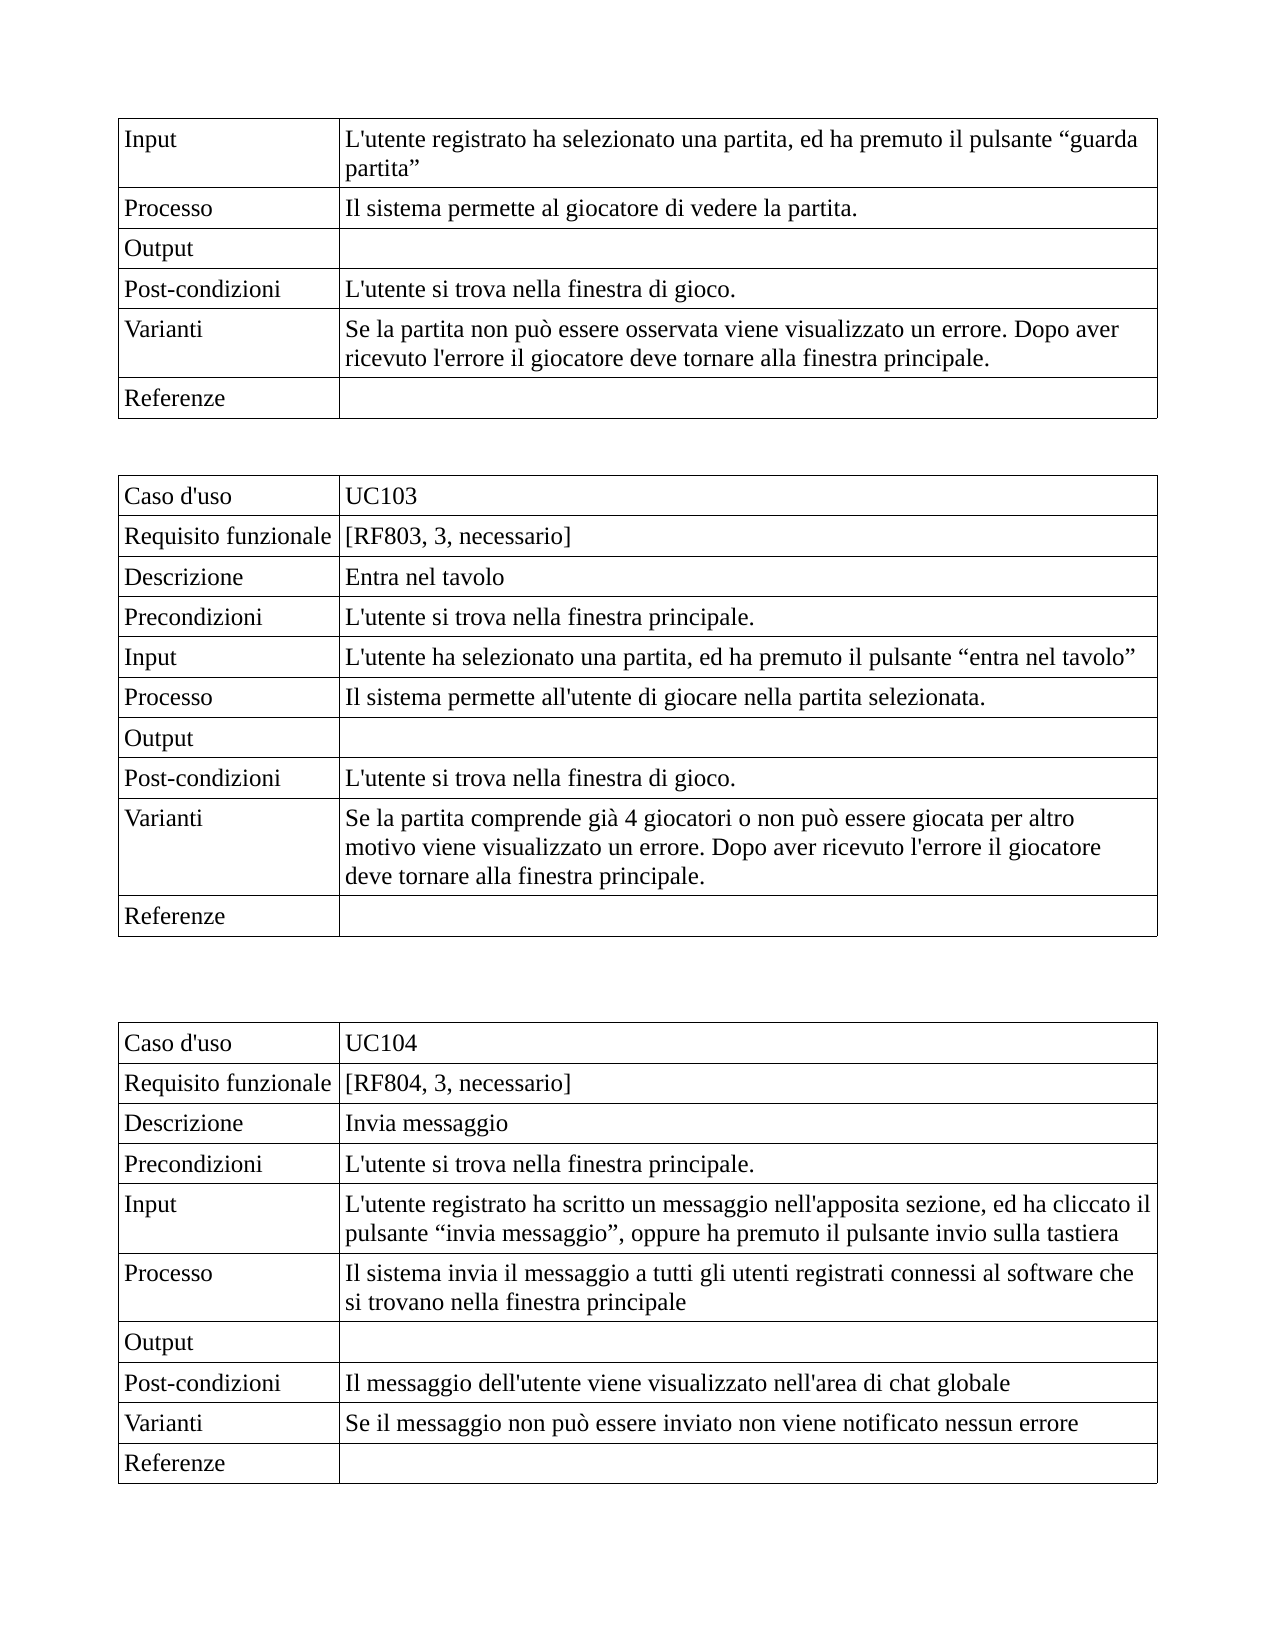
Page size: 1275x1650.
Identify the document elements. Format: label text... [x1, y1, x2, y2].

table_cell [340, 1322, 1157, 1362]
table_cell Referenze [119, 896, 339, 936]
table_cell Processo [119, 1254, 339, 1321]
table_cell Input [119, 1184, 339, 1252]
table_cell [340, 229, 1157, 268]
table_cell Input [119, 119, 339, 187]
table_cell L'utente registrato ha scritto un messaggio nell'apposita sezione, ed ha cliccato il pulsante “invia messaggio”, oppure ha premuto il pulsante invio sulla tastiera [340, 1184, 1157, 1252]
table_cell Referenze [119, 378, 339, 417]
table_cell Se la partita comprende già 4 giocatori o non può essere giocata per altro motivo viene visualizzato un errore. Dopo aver ricevuto l'errore il giocatore deve tornare alla finestra principale. [340, 799, 1157, 895]
table_cell Se la partita non può essere osservata viene visualizzato un errore. Dopo aver ricevuto l'errore il giocatore deve tornare alla finestra principale. [340, 309, 1157, 377]
table_cell Descrizione [119, 557, 339, 596]
table_header Caso d'uso [119, 476, 339, 515]
table_cell Il messaggio dell'utente viene visualizzato nell'area di chat globale [340, 1363, 1157, 1402]
table_cell [340, 896, 1157, 936]
table_cell Invia messaggio [340, 1104, 1157, 1143]
table_cell Requisito funzionale [119, 516, 339, 556]
table_header UC103 [340, 476, 1157, 515]
table_cell Il sistema permette al giocatore di vedere la partita. [340, 188, 1157, 227]
table_cell Varianti [119, 799, 339, 895]
table_cell Post-condizioni [119, 269, 339, 308]
table_cell [340, 718, 1157, 757]
table_cell [340, 378, 1157, 417]
table_cell Entra nel tavolo [340, 557, 1157, 596]
table_cell Precondizioni [119, 1144, 339, 1183]
table_cell Requisito funzionale [119, 1064, 339, 1103]
table_cell L'utente registrato ha selezionato una partita, ed ha premuto il pulsante “guarda partita” [340, 119, 1157, 187]
table_cell Output [119, 718, 339, 757]
table_header Caso d'uso [119, 1023, 339, 1062]
table_cell Referenze [119, 1444, 339, 1483]
table_cell Varianti [119, 309, 339, 377]
table_cell Il sistema permette all'utente di giocare nella partita selezionata. [340, 678, 1157, 717]
table_cell Il sistema invia il messaggio a tutti gli utenti registrati connessi al software che si trovano nella finestra principale [340, 1254, 1157, 1321]
table_cell L'utente ha selezionato una partita, ed ha premuto il pulsante “entra nel tavolo” [340, 637, 1157, 677]
table_cell Descrizione [119, 1104, 339, 1143]
table_cell Post-condizioni [119, 758, 339, 798]
table_cell Precondizioni [119, 597, 339, 636]
table_cell Processo [119, 188, 339, 227]
table_cell L'utente si trova nella finestra principale. [340, 1144, 1157, 1183]
table_cell Post-condizioni [119, 1363, 339, 1402]
table_cell Processo [119, 678, 339, 717]
table_cell Output [119, 229, 339, 268]
table_cell Output [119, 1322, 339, 1362]
table_header UC104 [340, 1023, 1157, 1062]
table_cell L'utente si trova nella finestra di gioco. [340, 758, 1157, 798]
table_cell L'utente si trova nella finestra principale. [340, 597, 1157, 636]
table_cell Varianti [119, 1403, 339, 1442]
table_cell L'utente si trova nella finestra di gioco. [340, 269, 1157, 308]
table_cell [RF803, 3, necessario] [340, 516, 1157, 556]
table_cell Input [119, 637, 339, 677]
table_cell [RF804, 3, necessario] [340, 1064, 1157, 1103]
table_cell [340, 1444, 1157, 1483]
table_cell Se il messaggio non può essere inviato non viene notificato nessun errore [340, 1403, 1157, 1442]
